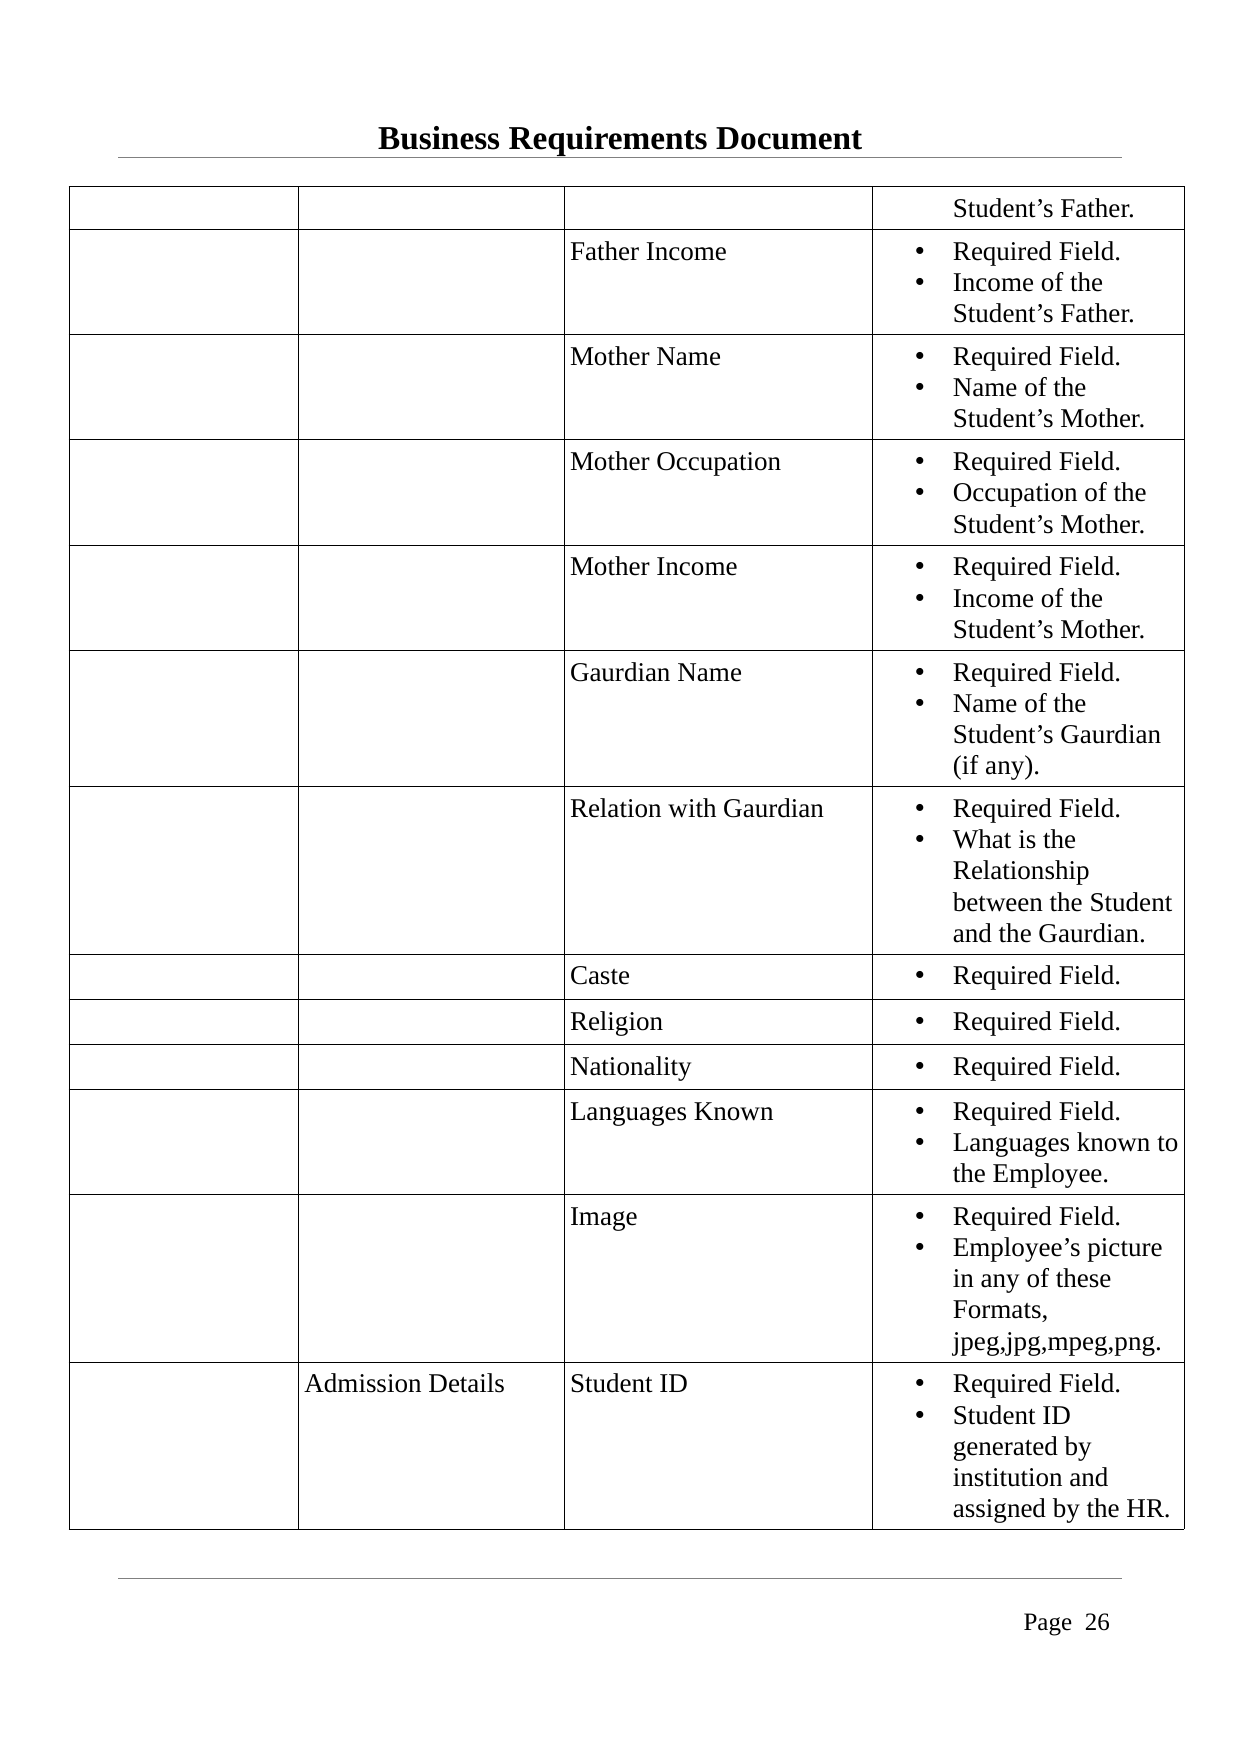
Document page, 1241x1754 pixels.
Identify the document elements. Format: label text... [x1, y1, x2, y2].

table_cell [70, 187, 298, 229]
table_cell Student’s Father. [873, 187, 1184, 229]
table_cell Required Field. Occupation of the Student’s Mother. [873, 440, 1184, 544]
table_cell Required Field. Name of the Student’s Gaurdian (if any). [873, 651, 1184, 786]
table_cell Relation with Gaurdian [565, 787, 872, 954]
table_cell [70, 546, 298, 650]
table_cell [70, 1363, 298, 1529]
table_cell Required Field. [873, 1000, 1184, 1044]
table_cell Required Field. Name of the Student’s Mother. [873, 335, 1184, 439]
table_cell Required Field. Income of the Student’s Mother. [873, 546, 1184, 650]
table_cell [565, 187, 872, 229]
table_cell Required Field. What is the Relationship between the Student and the Gaurdian. [873, 787, 1184, 954]
table_cell [299, 1000, 564, 1044]
table_cell [299, 1090, 564, 1194]
table_cell Required Field. Employee’s picture in any of these Formats, jpeg,jpg,mpeg,png. [873, 1195, 1184, 1362]
table_cell [299, 230, 564, 334]
table_cell [299, 1195, 564, 1362]
table_cell Mother Income [565, 546, 872, 650]
table_cell Father Income [565, 230, 872, 334]
table_cell [299, 955, 564, 999]
table_cell [70, 1090, 298, 1194]
table_cell [299, 335, 564, 439]
table_cell Mother Name [565, 335, 872, 439]
table_cell Languages Known [565, 1090, 872, 1194]
table_cell [299, 187, 564, 229]
table_cell [70, 440, 298, 544]
table_cell Gaurdian Name [565, 651, 872, 786]
table_cell Student ID [565, 1363, 872, 1529]
table_cell Required Field. [873, 955, 1184, 999]
table_cell [299, 651, 564, 786]
table_cell Caste [565, 955, 872, 999]
table_cell Required Field. Income of the Student’s Father. [873, 230, 1184, 334]
table_cell [299, 546, 564, 650]
table_cell [70, 1195, 298, 1362]
table_cell Required Field. Student ID generated by institution and assigned by the HR. [873, 1363, 1184, 1529]
table_cell [70, 787, 298, 954]
table_cell [299, 440, 564, 544]
table_cell [70, 955, 298, 999]
table_cell Mother Occupation [565, 440, 872, 544]
table_cell Required Field. Languages known to the Employee. [873, 1090, 1184, 1194]
table_cell [70, 335, 298, 439]
table_cell [299, 1045, 564, 1089]
table_cell [70, 1000, 298, 1044]
table_cell Nationality [565, 1045, 872, 1089]
table_cell Admission Details [299, 1363, 564, 1529]
table_cell Image [565, 1195, 872, 1362]
table_cell Religion [565, 1000, 872, 1044]
table_cell [299, 787, 564, 954]
table_cell [70, 651, 298, 786]
table_cell [70, 230, 298, 334]
table_cell Required Field. [873, 1045, 1184, 1089]
table_cell [70, 1045, 298, 1089]
